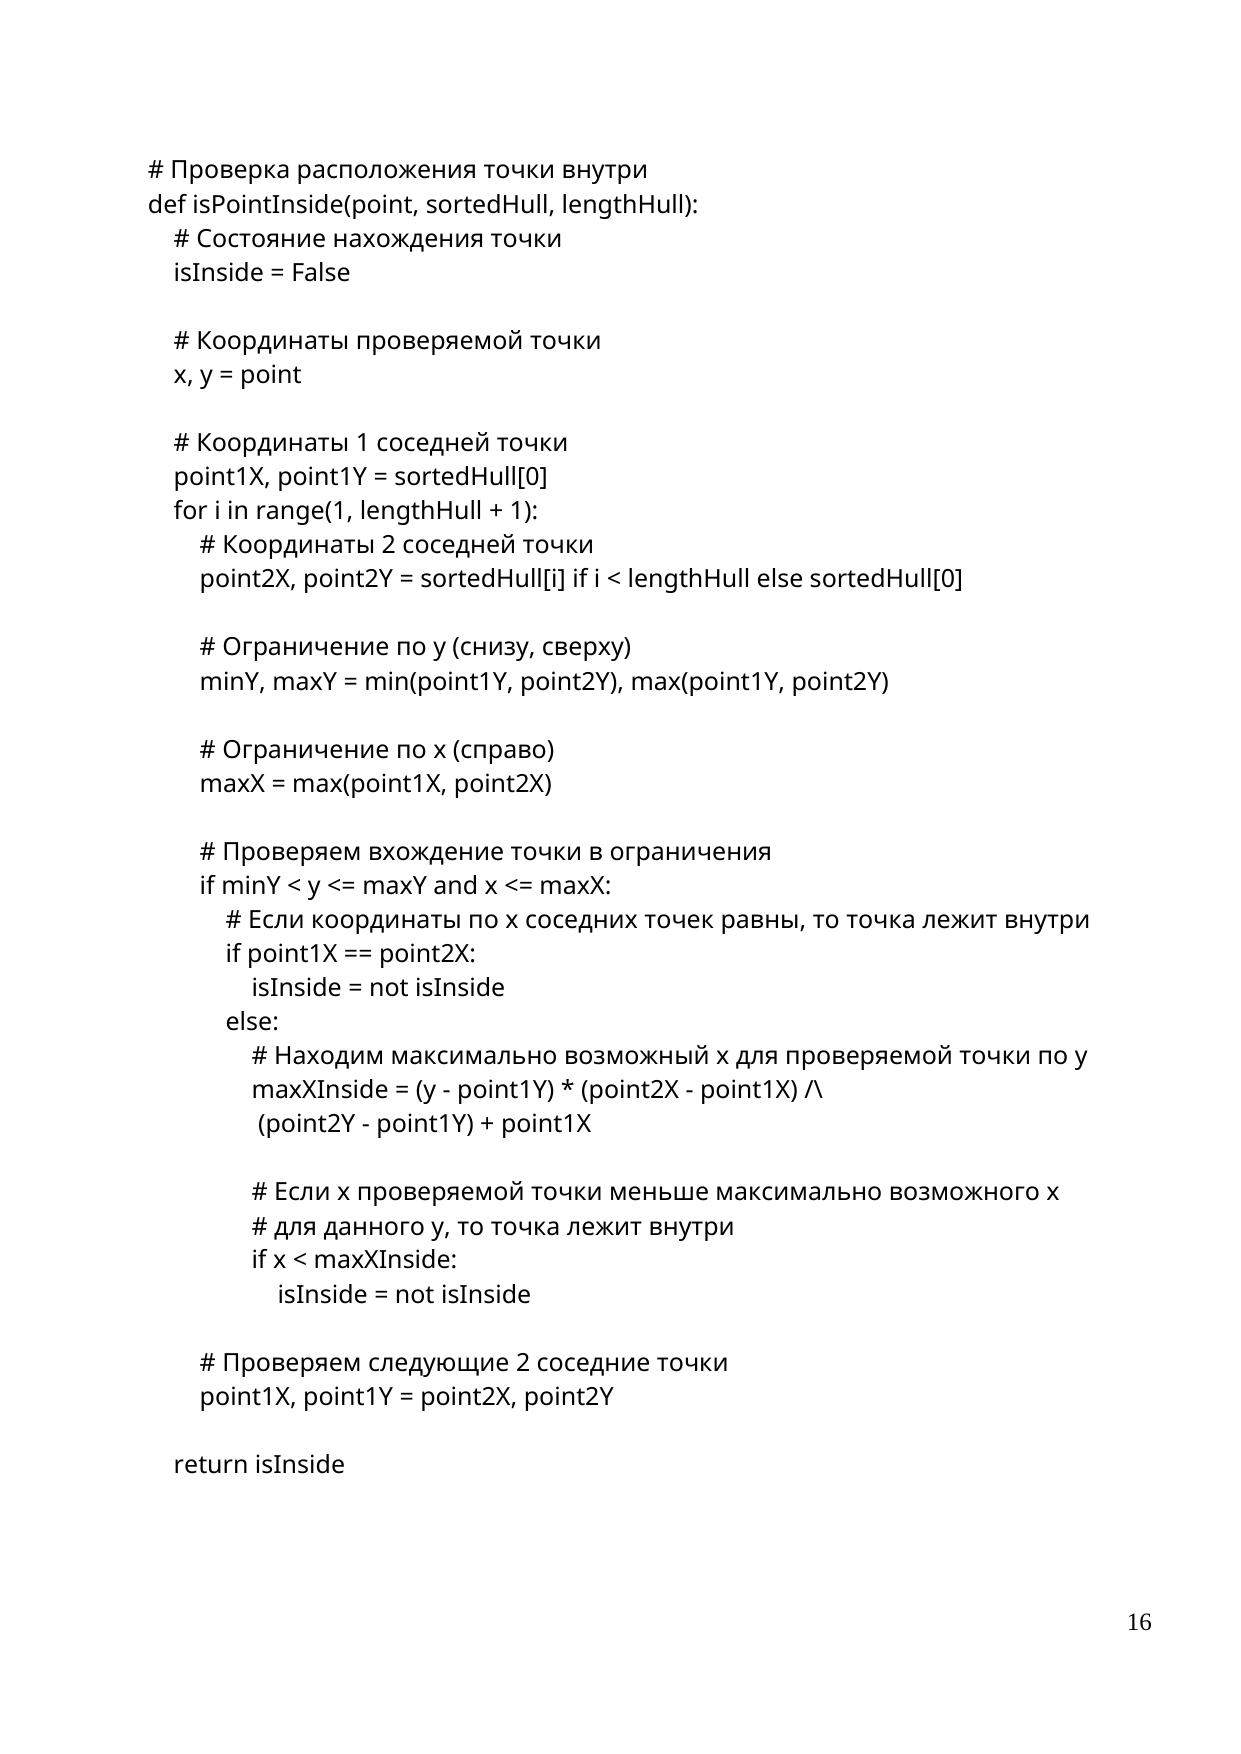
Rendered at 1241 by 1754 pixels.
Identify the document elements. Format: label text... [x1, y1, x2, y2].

text (point2Y - point1Y) + point1X [148, 1106, 1152, 1140]
text isInside = False [148, 254, 1152, 288]
text point1X, point1Y = sortedHull[0] [148, 459, 1152, 493]
text minY, maxY = min(point1Y, point2Y), max(point1Y, point2Y) [148, 663, 1152, 697]
text # Если x проверяемой точки меньше максимально возможного x [148, 1174, 1152, 1208]
text isInside = not isInside [148, 970, 1152, 1004]
text if x < maxXInside: [148, 1242, 1152, 1276]
text # для данного y, то точка лежит внутри [148, 1208, 1152, 1242]
text point1X, point1Y = point2X, point2Y [148, 1378, 1152, 1412]
text # Координаты проверяемой точки [148, 322, 1152, 357]
text # Ограничение по y (снизу, сверху) [148, 629, 1152, 663]
text maxX = max(point1X, point2X) [148, 765, 1152, 799]
text # Проверяем следующие 2 соседние точки [148, 1344, 1152, 1378]
text # Проверка расположения точки внутри [148, 152, 1152, 186]
text # Находим максимально возможный x для проверяемой точки по y [148, 1038, 1152, 1072]
text # Проверяем вхождение точки в ограничения [148, 833, 1152, 867]
text if minY < y <= maxY and x <= maxX: [148, 867, 1152, 902]
text if point1X == point2X: [148, 936, 1152, 970]
text # Ограничение по x (справо) [148, 731, 1152, 765]
text x, y = point [148, 357, 1152, 391]
text def isPointInside(point, sortedHull, lengthHull): [148, 186, 1152, 220]
text # Состояние нахождения точки [148, 220, 1152, 254]
text point2X, point2Y = sortedHull[i] if i < lengthHull else sortedHull[0] [148, 561, 1152, 595]
text else: [148, 1004, 1152, 1038]
text isInside = not isInside [148, 1276, 1152, 1310]
text # Координаты 1 соседней точки [148, 425, 1152, 459]
text # Координаты 2 соседней точки [148, 527, 1152, 561]
text return isInside [148, 1447, 1152, 1481]
text for i in range(1, lengthHull + 1): [148, 493, 1152, 527]
text maxXInside = (y - point1Y) * (point2X - point1X) /\ [148, 1072, 1152, 1106]
text # Если координаты по x соседних точек равны, то точка лежит внутри [148, 902, 1152, 936]
